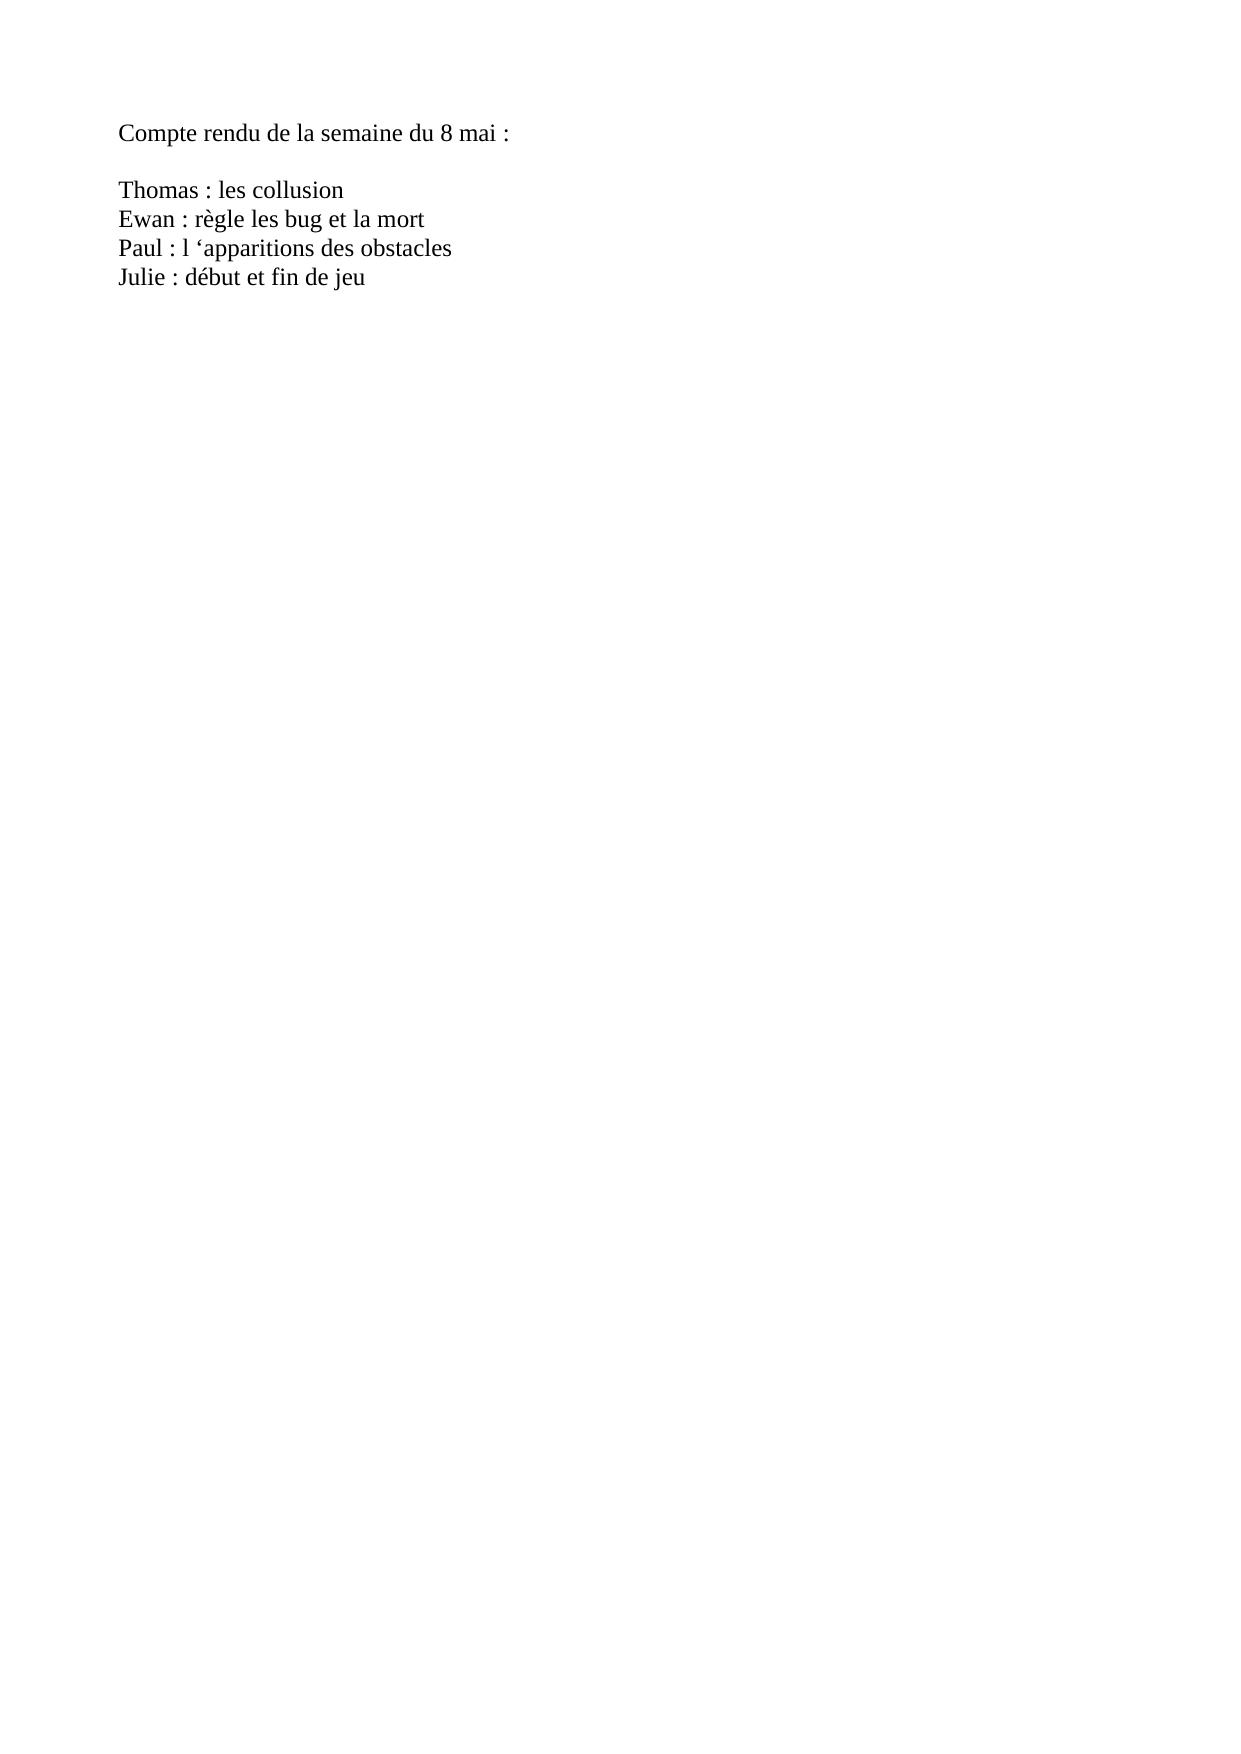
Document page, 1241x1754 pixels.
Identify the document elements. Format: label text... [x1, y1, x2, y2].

text Ewan : règle les bug et la mort [118, 204, 1122, 233]
text Julie : début et fin de jeu [118, 262, 1122, 291]
text Thomas : les collusion [118, 176, 1122, 204]
text Paul : l ‘apparitions des obstacles [118, 233, 1122, 262]
text Compte rendu de la semaine du 8 mai : [118, 118, 1122, 147]
